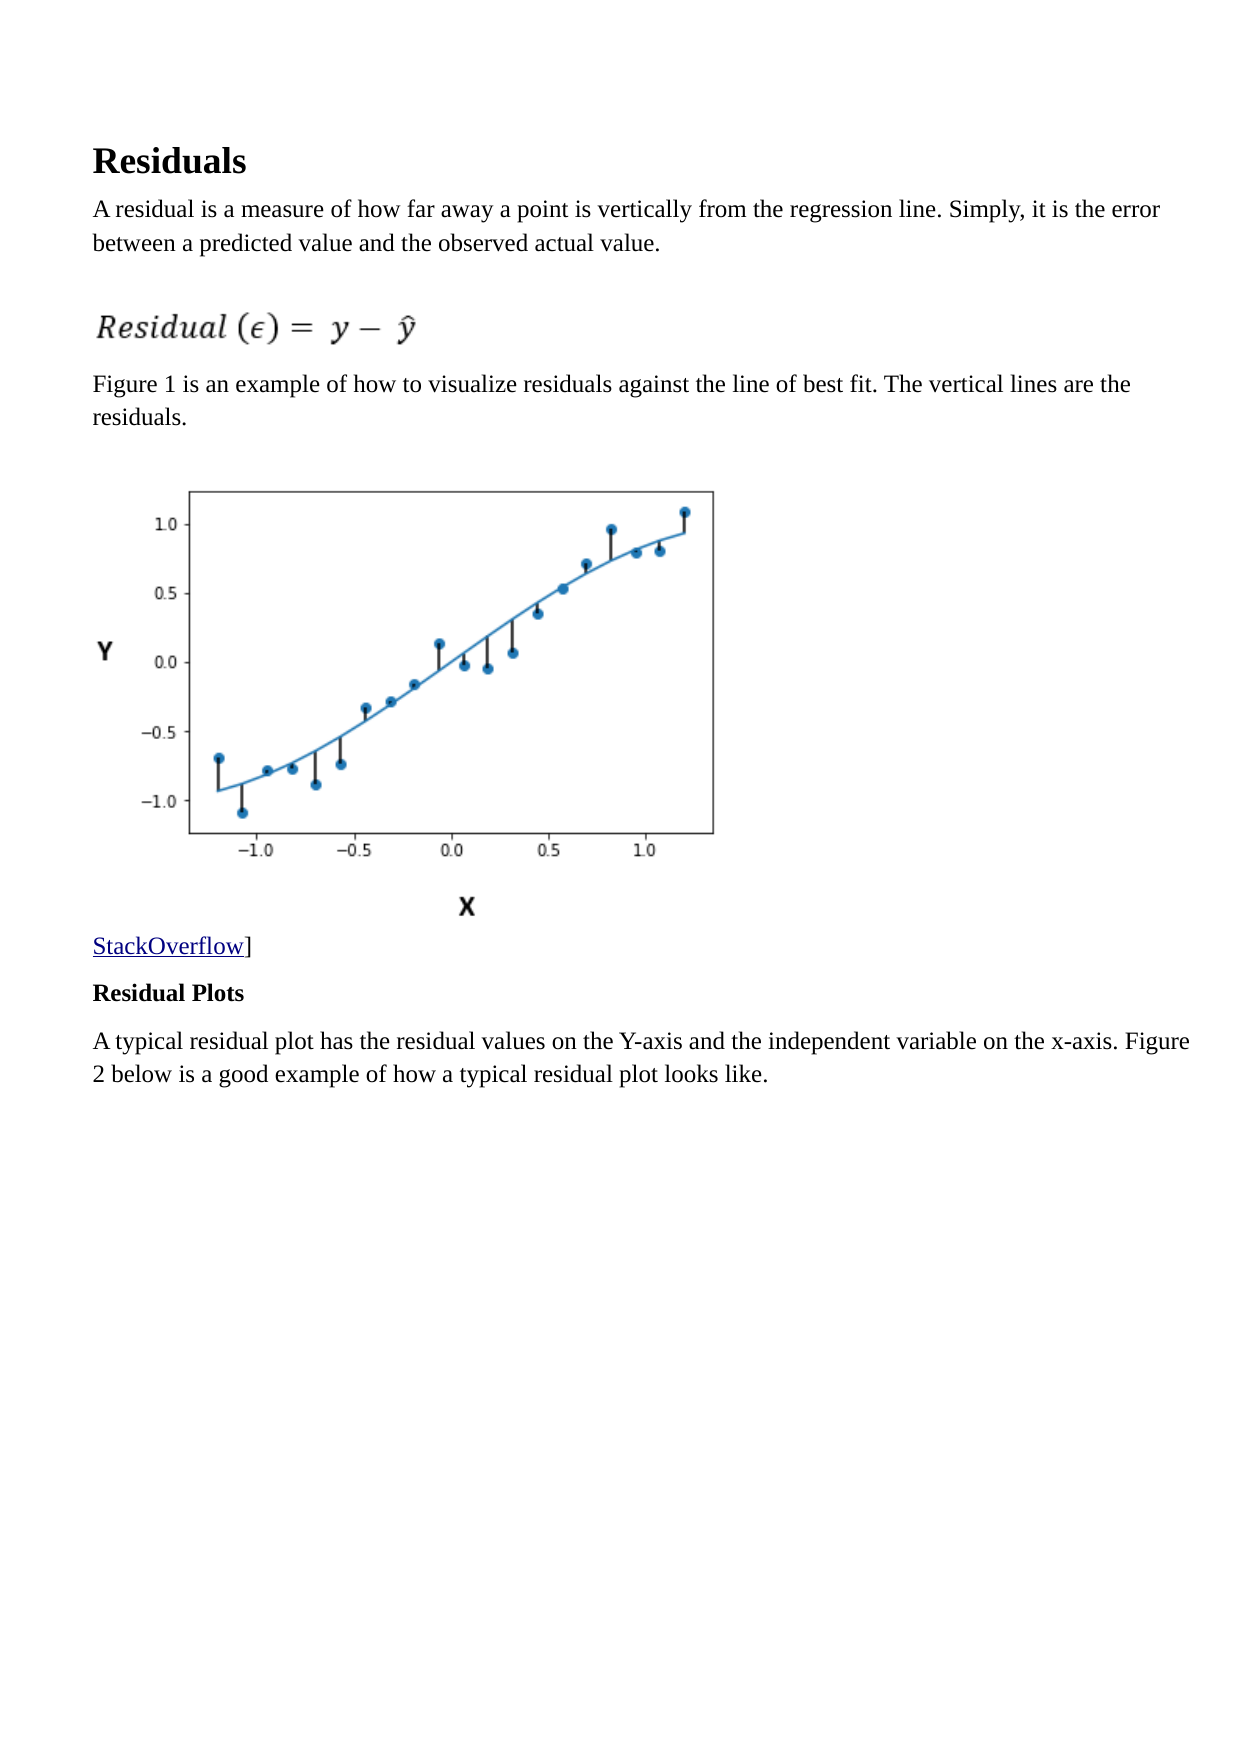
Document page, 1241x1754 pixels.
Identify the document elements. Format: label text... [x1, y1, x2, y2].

text A residual is a measure of how far away a point is vertically from the regression line. Simply, it is the error between a predicted value and the observed actual value. [92, 194, 1208, 256]
subtitle Residuals [92, 139, 1208, 182]
picture [92, 482, 733, 927]
picture [92, 308, 422, 351]
text Figure 1 is an example of how to visualize residuals against the line of best fit. The vertical lines are the residuals. [92, 369, 1208, 431]
text A typical residual plot has the residual values on the Y-axis and the independent variable on the x-axis. Figure 2 below is a good example of how a typical residual plot looks like. [92, 1026, 1208, 1088]
text Residual Plots [92, 978, 1208, 1007]
text StackOverflow] [92, 931, 1208, 960]
